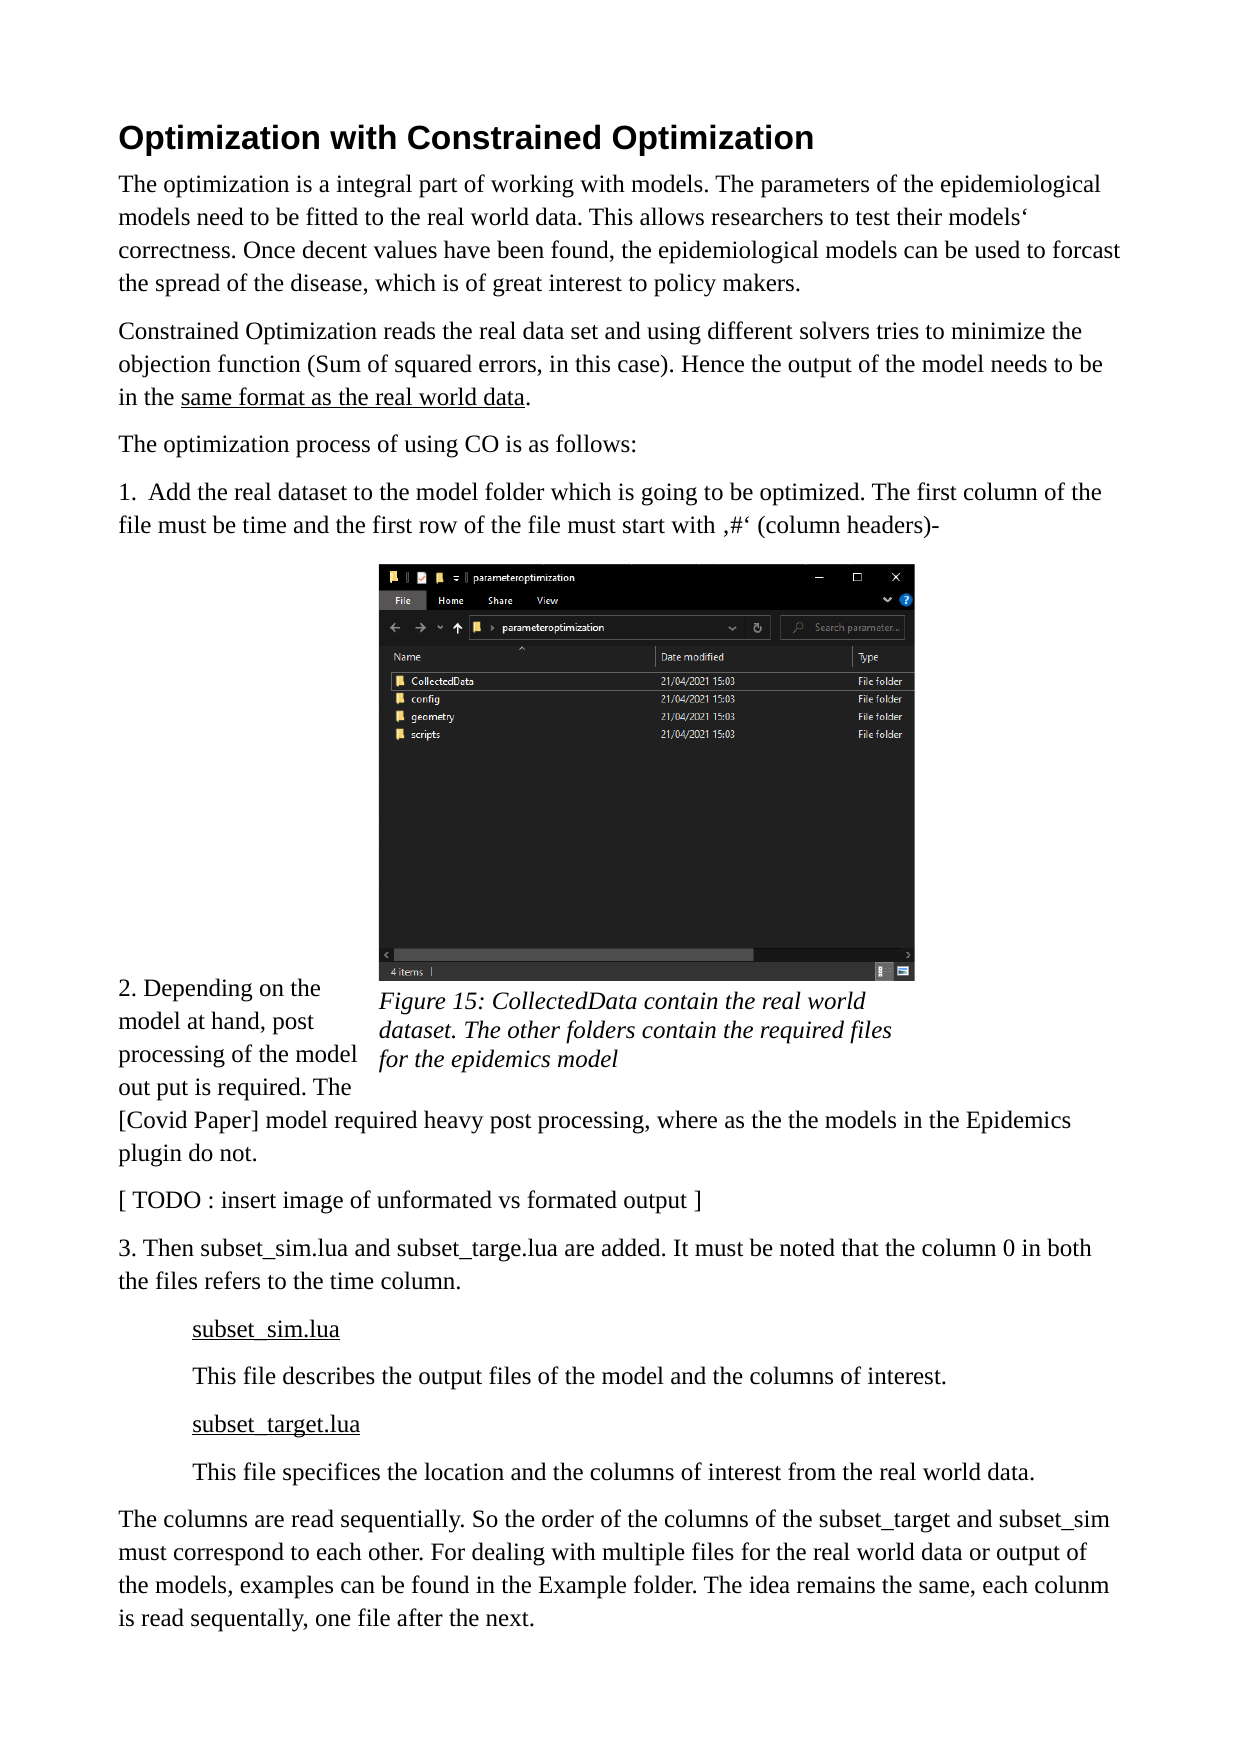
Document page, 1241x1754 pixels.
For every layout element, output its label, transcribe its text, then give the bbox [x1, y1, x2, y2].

text The columns are read sequentially. So the order of the columns of the subset_target and subset_sim must correspond to each other. For dealing with multiple files for the real world data or output of the models, examples can be found in the Example folder. The idea remains the same, each colunm is read sequentally, one file after the next. [118, 1504, 1122, 1632]
text The optimization is a integral part of working with models. The parameters of the epidemiological models need to be fitted to the real world data. This allows researchers to test their models‘ correctness. Once decent values have been found, the epidemiological models can be used to forcast the spread of the disease, which is of great interest to policy makers. [118, 169, 1122, 297]
text [ TODO : insert image of unformated vs formated output ] [118, 1186, 1122, 1214]
text This file specifices the location and the columns of interest from the real world data. [192, 1457, 1122, 1485]
text 1. Add the real dataset to the model folder which is going to be optimized. The first column of the file must be time and the first row of the file must start with ‚#‘ (column headers)- [118, 477, 1122, 539]
text subset_sim.lua [192, 1314, 1122, 1342]
subtitle Optimization with Constrained Optimization [118, 118, 1122, 157]
text Constrained Optimization reads the real data set and using different solvers tries to minimize the objection function (Sum of squared errors, in this case). Hence the output of the model needs to be in the same format as the real world data. [118, 316, 1122, 411]
text 2. Depending on the model at hand, post processing of the model out put is required. The [Covid Paper] model required heavy post processing, where as the the models in the Epidemics plugin do not. [118, 973, 1122, 1167]
text 3. Then subset_sim.lua and subset_targe.lua are added. It must be noted that the column 0 in both the files refers to the time column. [118, 1233, 1122, 1295]
picture [378, 564, 915, 981]
text This file describes the output files of the model and the columns of interest. [192, 1361, 1122, 1390]
text Figure 15: CollectedData contain the real world dataset. The other folders contain the required files for the epidemics model [379, 981, 915, 1073]
text The optimization process of using CO is as follows: [118, 429, 1122, 458]
text subset_target.lua [192, 1409, 1122, 1438]
